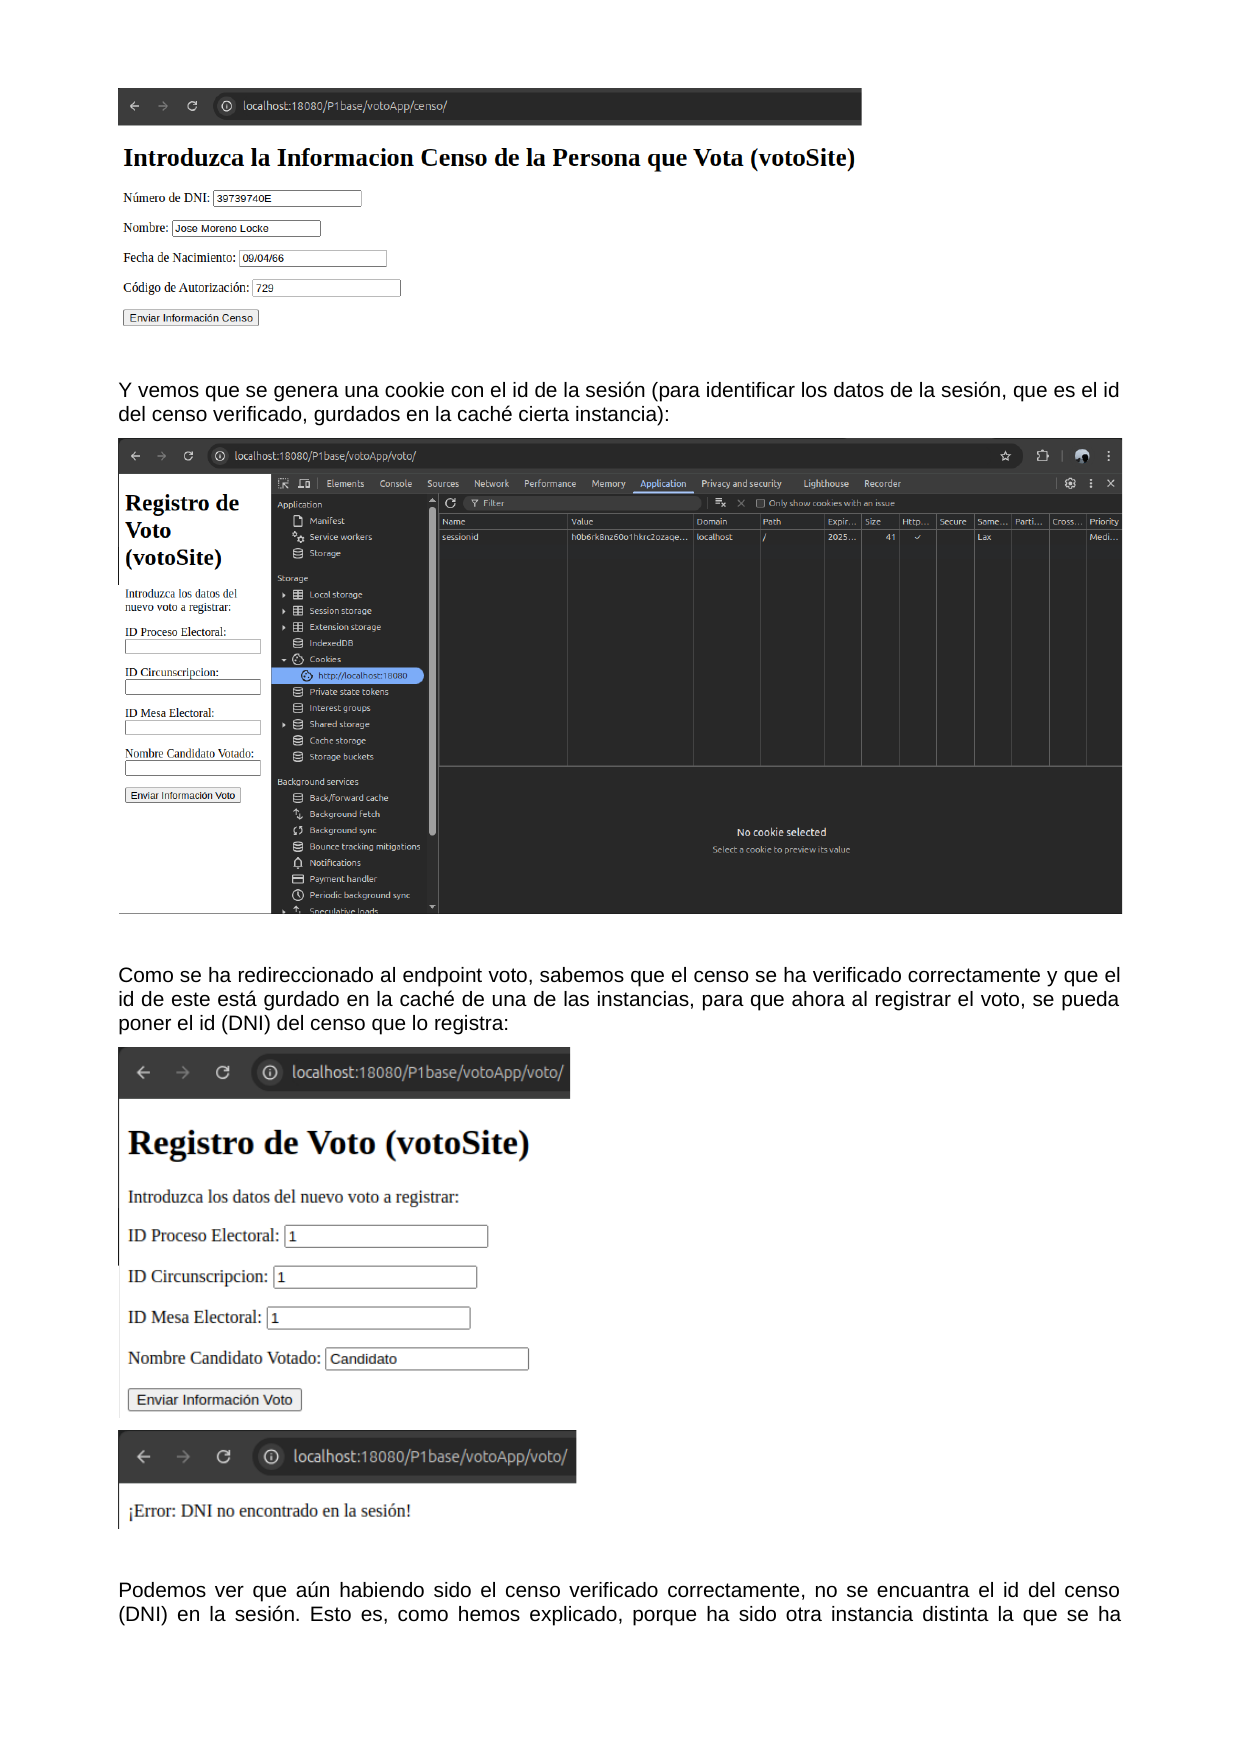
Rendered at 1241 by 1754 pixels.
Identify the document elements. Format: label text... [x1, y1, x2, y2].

text Como se ha redireccionado al endpoint voto, sabemos que el censo se ha verificado correctamente y que el id de este está gurdado en la caché de una de las instancias, para que ahora al registrar el voto, se pueda poner el id (DNI) del censo que lo registra: [118, 963, 1122, 1034]
text Podemos ver que aún habiendo sido el censo verificado correctamente, no se encuantra el id del censo (DNI) en la sesión. Esto es, como hemos explicado, porque ha sido otra instancia distinta la que se ha [118, 1578, 1122, 1626]
picture [118, 88, 862, 330]
picture [118, 1430, 577, 1529]
picture [118, 1047, 571, 1418]
picture [118, 438, 1123, 914]
text Y vemos que se genera una cookie con el id de la sesión (para identificar los datos de la sesión, que es el id del censo verificado, gurdados en la caché cierta instancia): [118, 378, 1122, 426]
